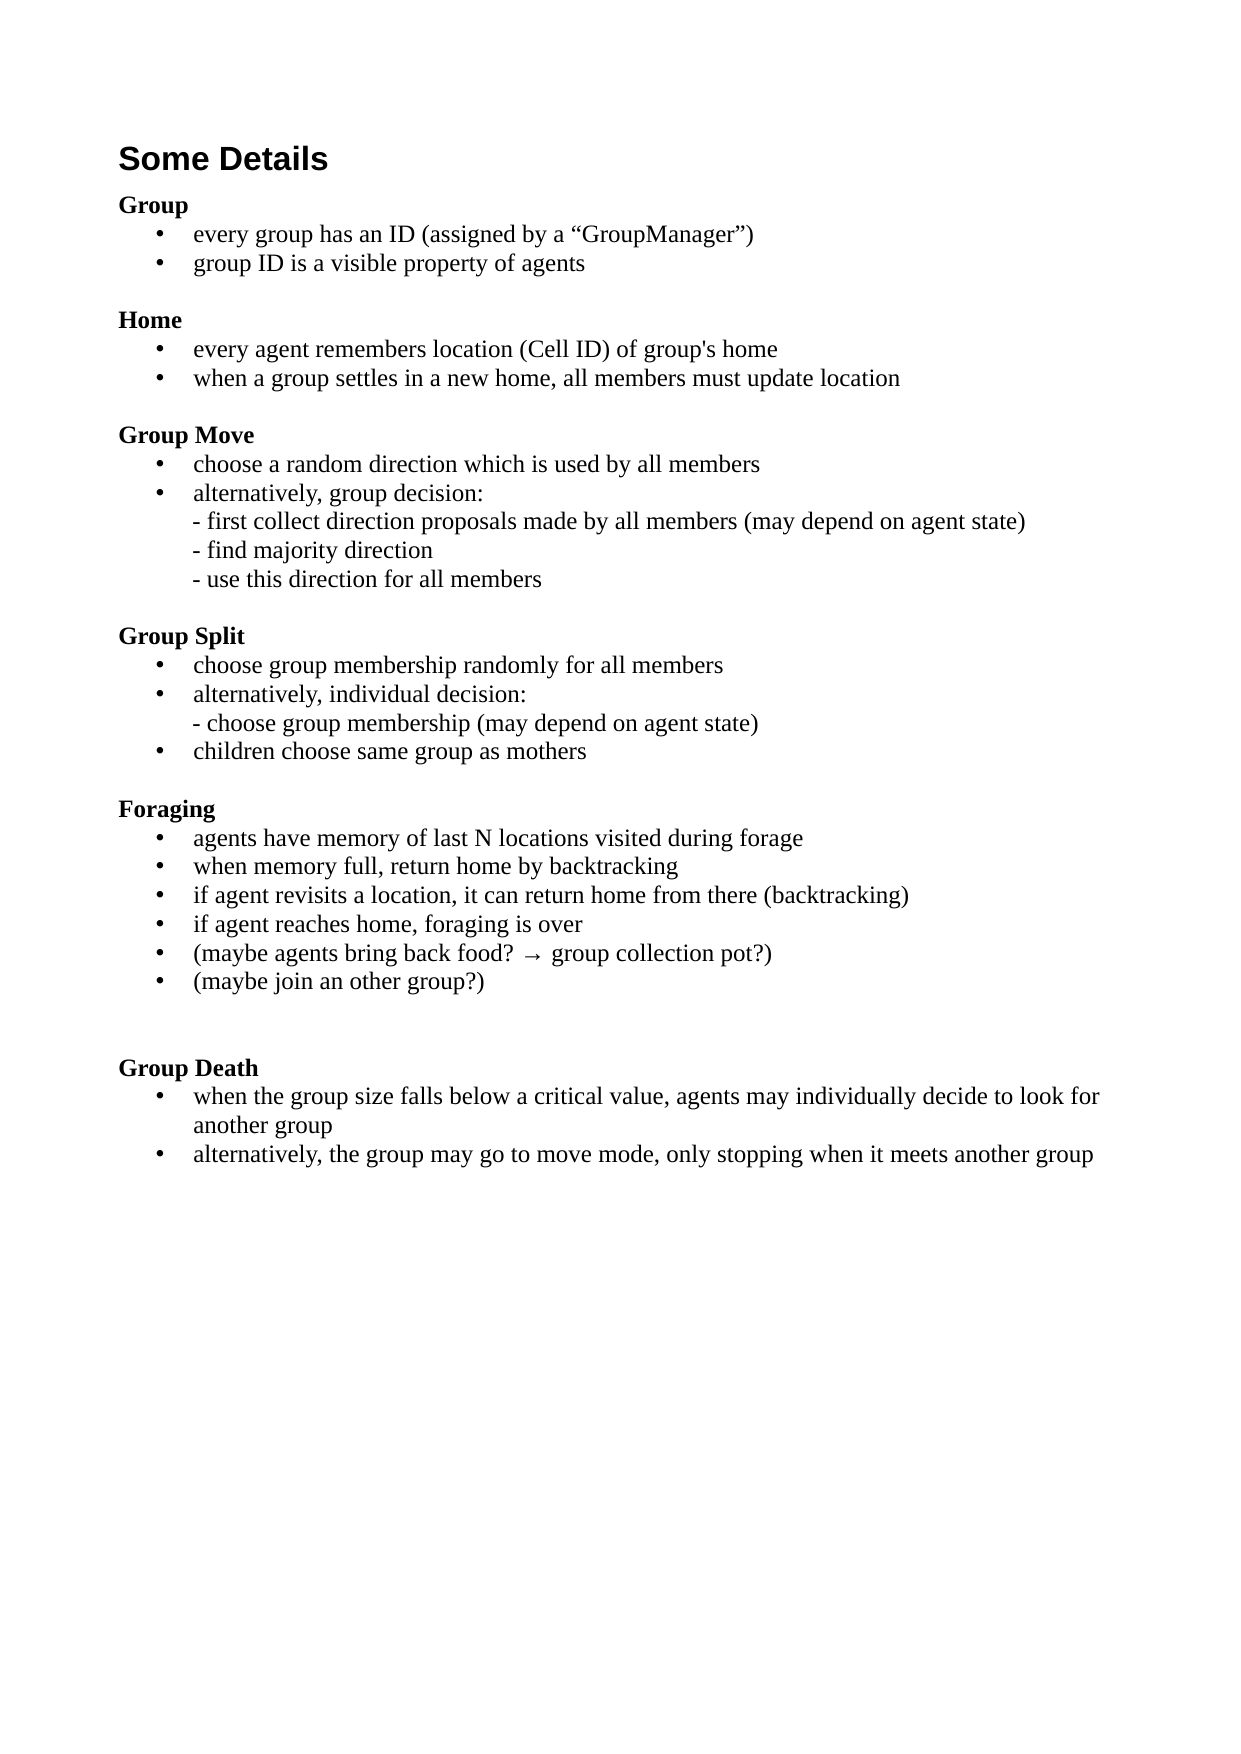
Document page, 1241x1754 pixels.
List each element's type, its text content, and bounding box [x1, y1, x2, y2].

subtitle Some Details [118, 139, 1122, 178]
list if agent revisits a location, it can return home from there (backtracking) [156, 880, 1122, 909]
text Home [118, 305, 1122, 334]
text - choose group membership (may depend on agent state) [118, 708, 1122, 736]
text - find majority direction [154, 535, 1122, 564]
list every group has an ID (assigned by a “GroupManager”) [156, 219, 1122, 248]
list group ID is a visible property of agents [156, 248, 1122, 276]
list when a group settles in a new home, all members must update location [156, 363, 1122, 391]
text - use this direction for all members [154, 564, 1122, 593]
list choose a random direction which is used by all members [156, 449, 1122, 478]
list alternatively, group decision: [156, 478, 1122, 506]
list agents have memory of last N locations visited during forage [156, 823, 1122, 851]
list (maybe agents bring back food? → group collection pot?) [156, 938, 1122, 966]
text Group Split [118, 621, 1122, 650]
list (maybe join an other group?) [156, 966, 1122, 995]
list if agent reaches home, foraging is over [156, 909, 1122, 938]
text Group Move [118, 420, 1122, 449]
text Foraging [118, 794, 1122, 823]
list alternatively, the group may go to move mode, only stopping when it meets another group [156, 1139, 1122, 1168]
list every agent remembers location (Cell ID) of group's home [156, 334, 1122, 363]
list choose group membership randomly for all members [156, 650, 1122, 679]
list children choose same group as mothers [156, 736, 1122, 765]
text - first collect direction proposals made by all members (may depend on agent state) [154, 506, 1122, 535]
list when the group size falls below a critical value, agents may individually decide to look for another group [156, 1081, 1122, 1139]
list when memory full, return home by backtracking [156, 851, 1122, 880]
text Group Death [118, 1053, 1122, 1081]
text Group [118, 190, 1122, 219]
list alternatively, individual decision: [156, 679, 1122, 708]
